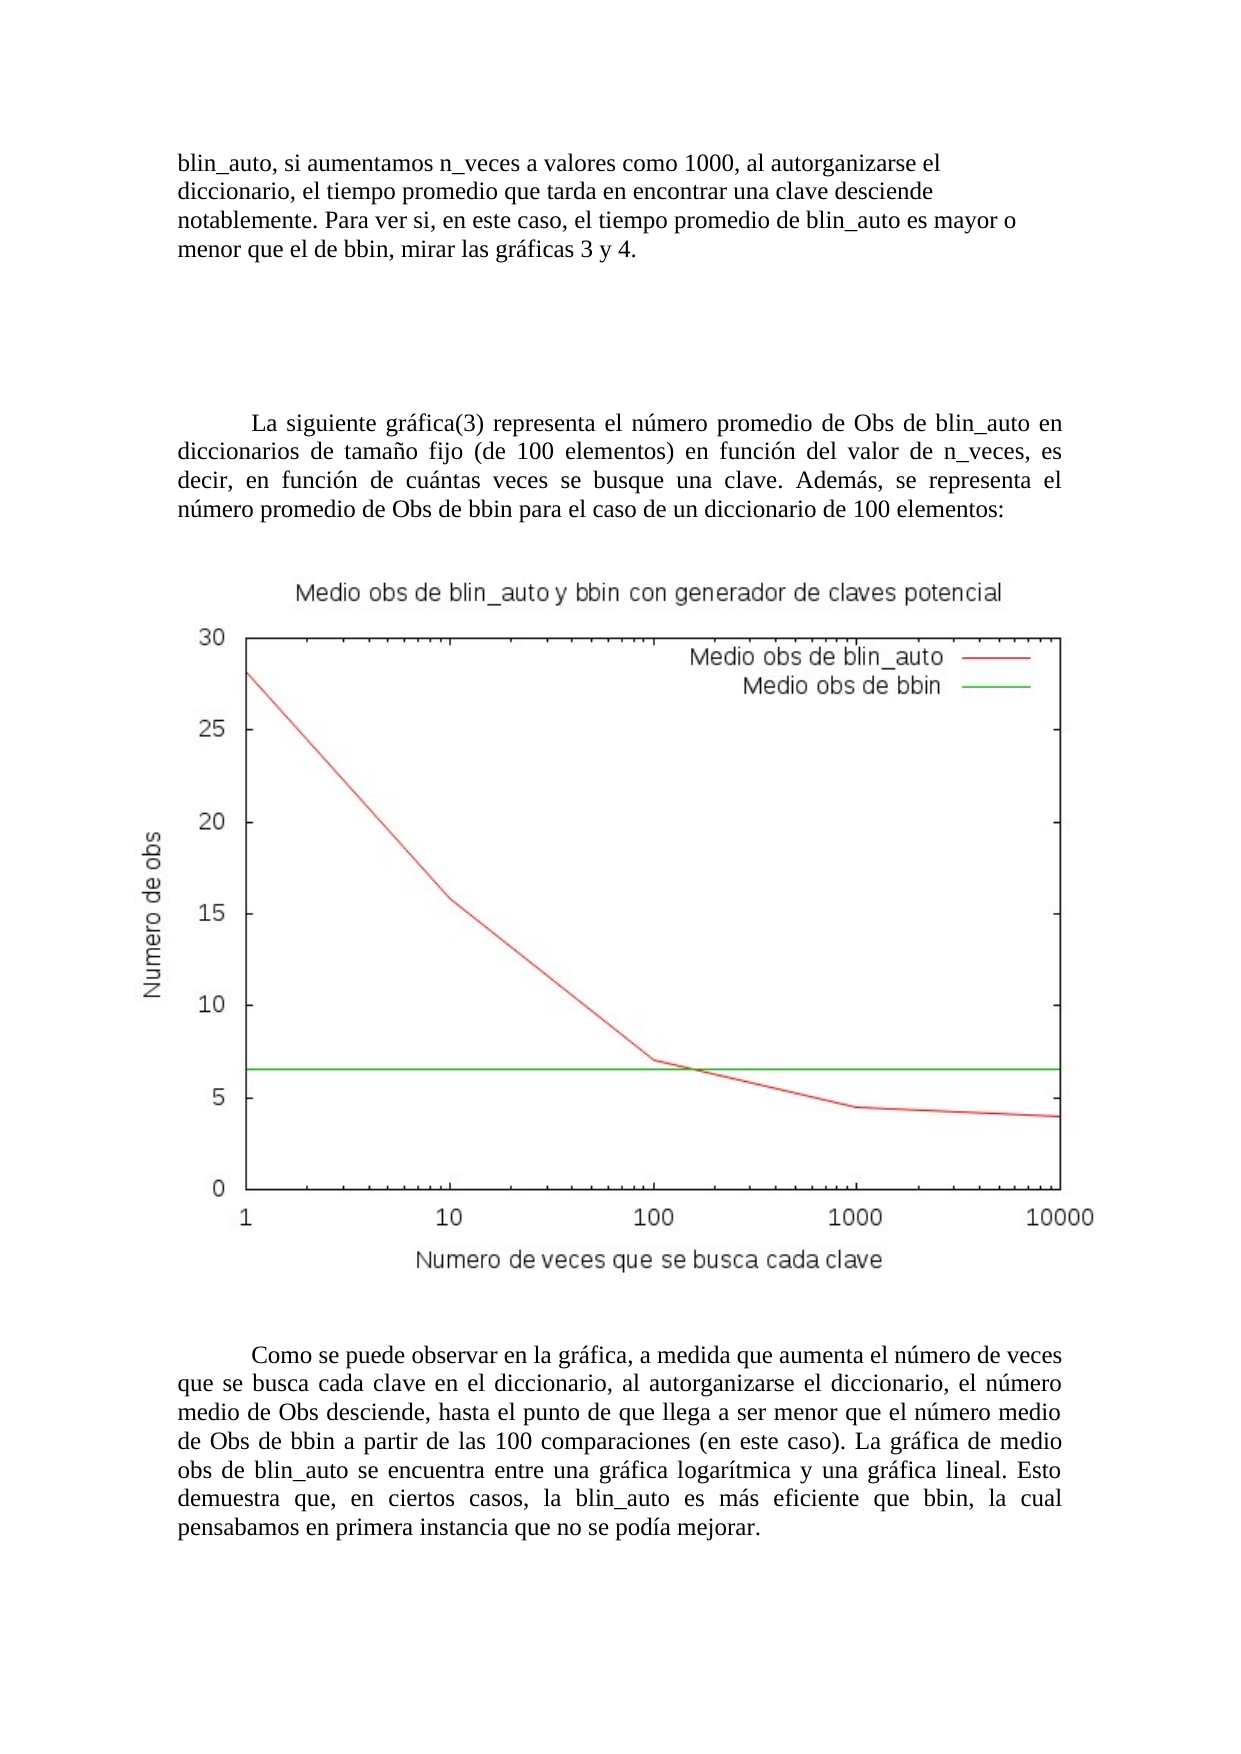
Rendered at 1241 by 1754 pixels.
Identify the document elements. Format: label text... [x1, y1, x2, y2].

text La siguiente gráfica(3) representa el número promedio de Obs de blin_auto en diccionarios de tamaño fijo (de 100 elementos) en función del valor de n_veces, es decir, en función de cuántas veces se busque una clave. Además, se representa el número promedio de Obs de bbin para el caso de un diccionario de 100 elementos: [177, 408, 1063, 523]
picture [133, 551, 1107, 1282]
text Como se puede observar en la gráfica, a medida que aumenta el número de veces que se busca cada clave en el diccionario, al autorganizarse el diccionario, el número medio de Obs desciende, hasta el punto de que llega a ser menor que el número medio de Obs de bbin a partir de las 100 comparaciones (en este caso). La gráfica de medio obs de blin_auto se encuentra entre una gráfica logarítmica y una gráfica lineal. Esto demuestra que, en ciertos casos, la blin_auto es más eficiente que bbin, la cual pensabamos en primera instancia que no se podía mejorar. [177, 1340, 1063, 1541]
text blin_auto, si aumentamos n_veces a valores como 1000, al autorganizarse el diccionario, el tiempo promedio que tarda en encontrar una clave desciende notablemente. Para ver si, en este caso, el tiempo promedio de blin_auto es mayor o menor que el de bbin, mirar las gráficas 3 y 4. [177, 148, 1063, 263]
